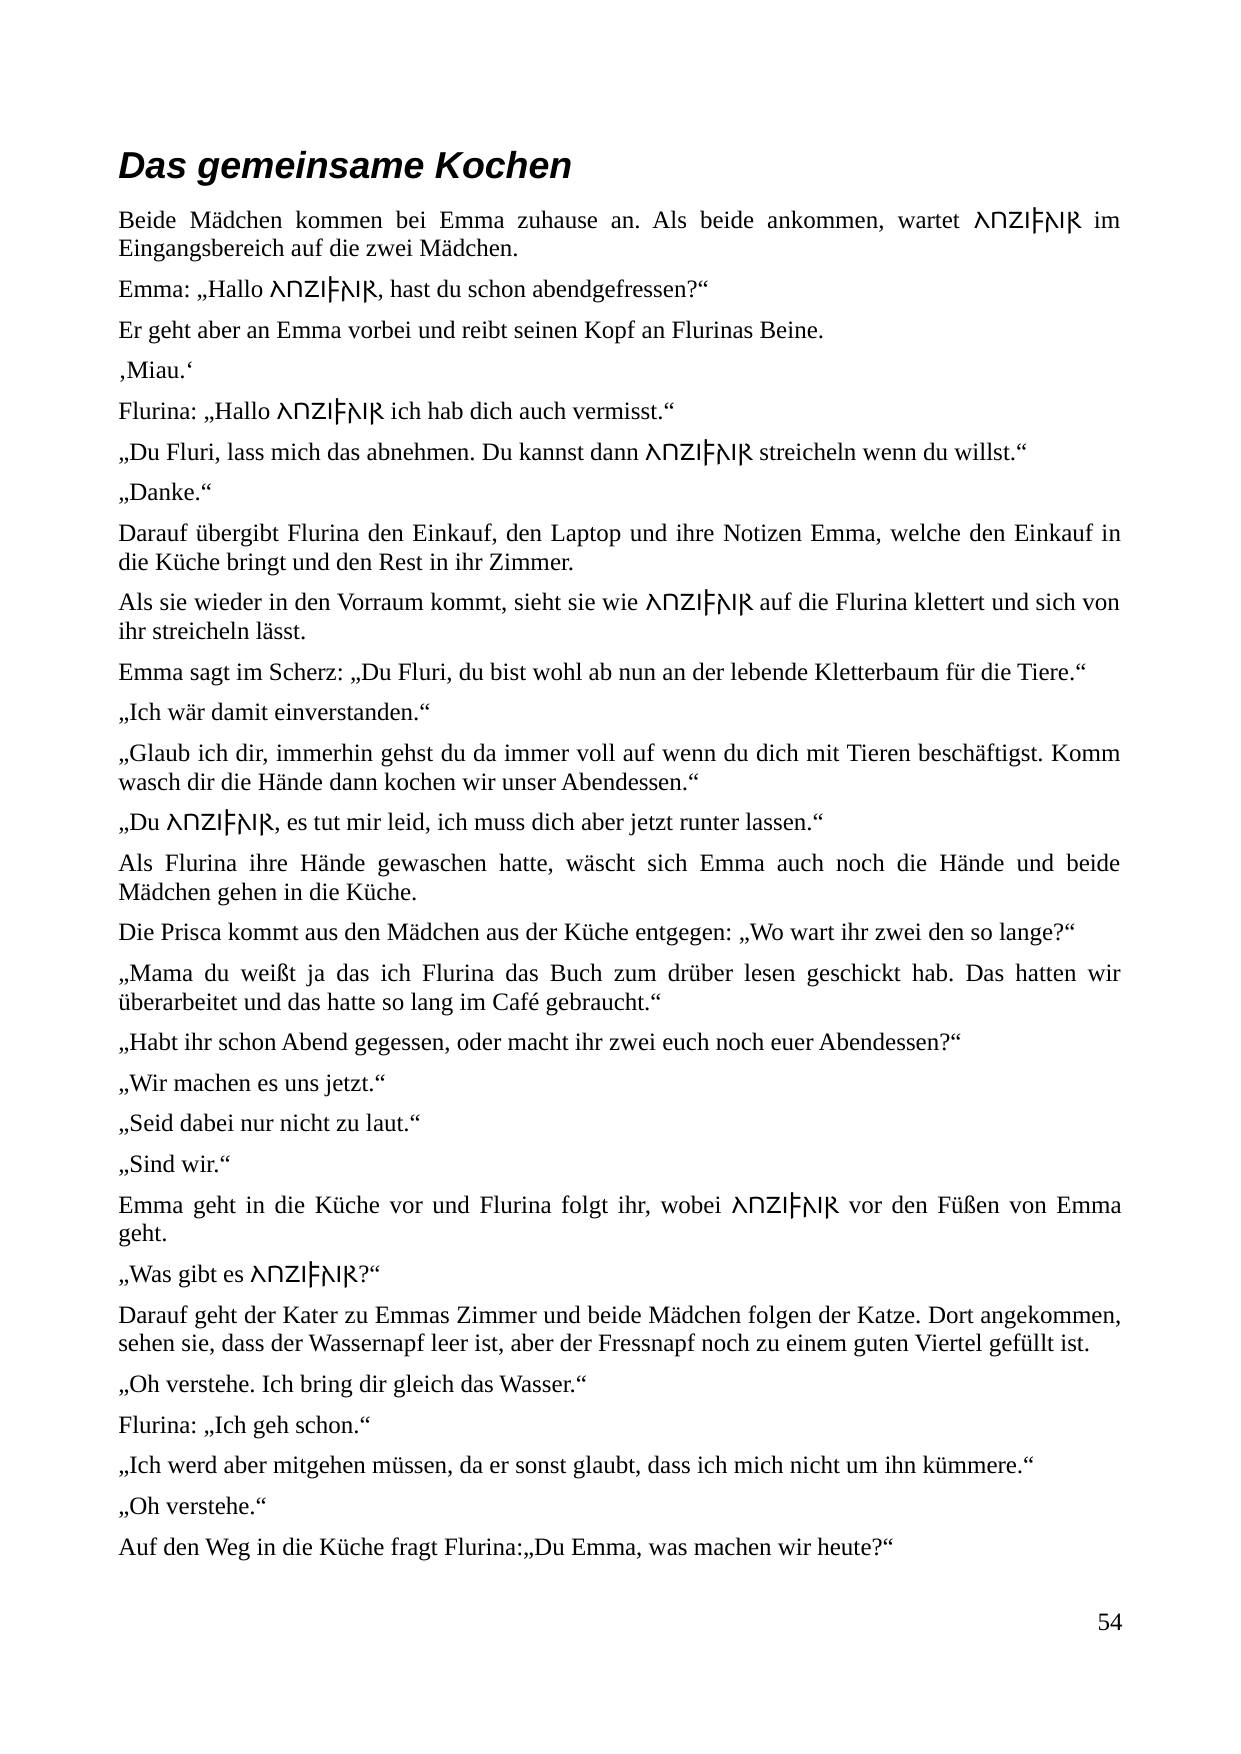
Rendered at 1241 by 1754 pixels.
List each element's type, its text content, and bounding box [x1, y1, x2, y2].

text „Glaub ich dir, immerhin gehst du da immer voll auf wenn du dich mit Tieren beschäftigst. Komm wasch dir die Hände dann kochen wir unser Abendessen.“ [118, 738, 1122, 795]
text Beide Mädchen kommen bei Emma zuhause an. Als beide ankommen, wartet 𐌻𐌿𐌶𐌹𐍆𐌰𐌹𐍂 im Eingangsbereich auf die zwei Mädchen. [118, 205, 1122, 262]
text „Seid dabei nur nicht zu laut.“ [118, 1108, 1122, 1137]
text „Du Fluri, lass mich das abnehmen. Du kannst dann 𐌻𐌿𐌶𐌹𐍆𐌰𐌹𐍂 streicheln wenn du willst.“ [118, 437, 1122, 465]
subtitle Das gemeinsame Kochen [118, 143, 1122, 186]
text Als Flurina ihre Hände gewaschen hatte, wäscht sich Emma auch noch die Hände und beide Mädchen gehen in die Küche. [118, 848, 1122, 905]
text Auf den Weg in die Küche fragt Flurina:„Du Emma, was machen wir heute?“ [118, 1532, 1122, 1560]
text „Du 𐌻𐌿𐌶𐌹𐍆𐌰𐌹𐍂, es tut mir leid, ich muss dich aber jetzt runter lassen.“ [118, 807, 1122, 836]
text „Was gibt es 𐌻𐌿𐌶𐌹𐍆𐌰𐌹𐍂?“ [118, 1259, 1122, 1288]
text Emma geht in die Küche vor und Flurina folgt ihr, wobei 𐌻𐌿𐌶𐌹𐍆𐌰𐌹𐍂 vor den Füßen von Emma geht. [118, 1190, 1122, 1247]
text Darauf übergibt Flurina den Einkauf, den Laptop und ihre Notizen Emma, welche den Einkauf in die Küche bringt und den Rest in ihr Zimmer. [118, 518, 1122, 575]
text „Ich wär damit einverstanden.“ [118, 697, 1122, 726]
text „Mama du weißt ja das ich Flurina das Buch zum drüber lesen geschickt hab. Das hatten wir überarbeitet und das hatte so lang im Café gebraucht.“ [118, 958, 1122, 1015]
text Er geht aber an Emma vorbei und reibt seinen Kopf an Flurinas Beine. [118, 315, 1122, 343]
text „Danke.“ [118, 477, 1122, 506]
text „Oh verstehe. Ich bring dir gleich das Wasser.“ [118, 1369, 1122, 1398]
text Emma sagt im Scherz: „Du Fluri, du bist wohl ab nun an der lebende Kletterbaum für die Tiere.“ [118, 657, 1122, 685]
text Flurina: „Ich geh schon.“ [118, 1410, 1122, 1438]
text Darauf geht der Kater zu Emmas Zimmer und beide Mädchen folgen der Katze. Dort angekommen, sehen sie, dass der Wassernapf leer ist, aber der Fressnapf noch zu einem guten Viertel gefüllt ist. [118, 1300, 1122, 1357]
text Die Prisca kommt aus den Mädchen aus der Küche entgegen: „Wo wart ihr zwei den so lange?“ [118, 917, 1122, 946]
text „Oh verstehe.“ [118, 1491, 1122, 1520]
text Flurina: „Hallo 𐌻𐌿𐌶𐌹𐍆𐌰𐌹𐍂 ich hab dich auch vermisst.“ [118, 396, 1122, 425]
text „Habt ihr schon Abend gegessen, oder macht ihr zwei euch noch euer Abendessen?“ [118, 1027, 1122, 1056]
text „Wir machen es uns jetzt.“ [118, 1068, 1122, 1097]
text ‚Miau.‘ [118, 355, 1122, 384]
text Emma: „Hallo 𐌻𐌿𐌶𐌹𐍆𐌰𐌹𐍂, hast du schon abendgefressen?“ [118, 274, 1122, 303]
text „Sind wir.“ [118, 1149, 1122, 1178]
text „Ich werd aber mitgehen müssen, da er sonst glaubt, dass ich mich nicht um ihn kümmere.“ [118, 1450, 1122, 1479]
text Als sie wieder in den Vorraum kommt, sieht sie wie 𐌻𐌿𐌶𐌹𐍆𐌰𐌹𐍂 auf die Flurina klettert und sich von ihr streicheln lässt. [118, 587, 1122, 645]
